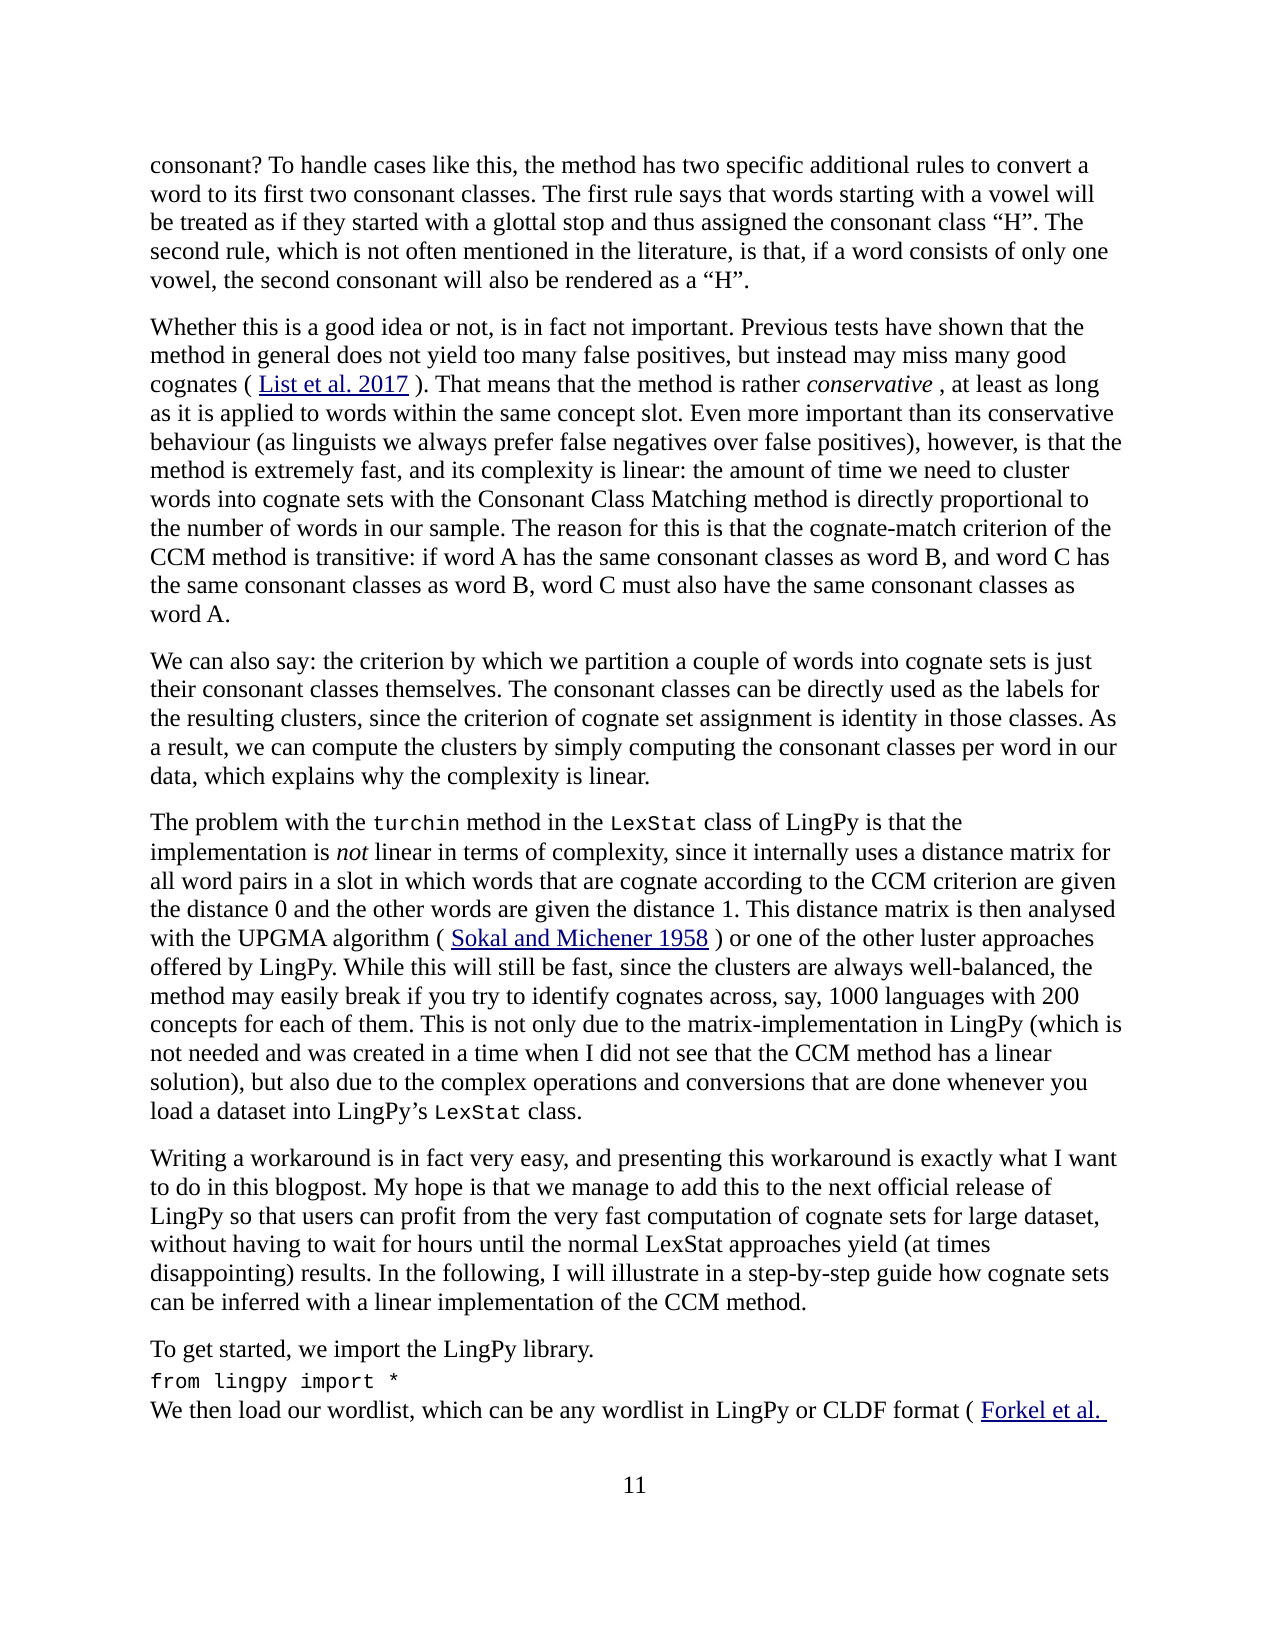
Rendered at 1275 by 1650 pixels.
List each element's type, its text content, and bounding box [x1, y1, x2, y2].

text The problem with the turchin method in the LexStat class of LingPy is that the implementation is not linear in terms of complexity, since it internally uses a distance matrix for all word pairs in a slot in which words that are cognate according to the CCM criterion are given the distance 0 and the other words are given the distance 1. This distance matrix is then analysed with the UPGMA algorithm ( Sokal and Michener 1958 ) or one of the other luster approaches offered by LingPy. While this will still be fast, since the clusters are always well-balanced, the method may easily break if you try to identify cognates across, say, 1000 languages with 200 concepts for each of them. This is not only due to the matrix-implementation in LingPy (which is not needed and was created in a time when I did not see that the CCM method has a linear solution), but also due to the complex operations and conversions that are done whenever you load a dataset into LingPy’s LexStat class. [150, 807, 1125, 1125]
text We then load our wordlist, which can be any wordlist in LingPy or CLDF format ( Forkel et al. [150, 1395, 1125, 1424]
text from lingpy import * [150, 1371, 1125, 1395]
text We can also say: the criterion by which we partition a couple of words into cognate sets is just their consonant classes themselves. The consonant classes can be directly used as the labels for the resulting clusters, since the criterion of cognate set assignment is identity in those classes. As a result, we can compute the clusters by simply computing the consonant classes per word in our data, which explains why the complexity is linear. [150, 646, 1125, 789]
text To get started, we import the LingPy library. [150, 1334, 1125, 1362]
text Whether this is a good idea or not, is in fact not important. Previous tests have shown that the method in general does not yield too many false positives, but instead may miss many good cognates ( List et al. 2017 ). That means that the method is rather conservative , at least as long as it is applied to words within the same concept slot. Even more important than its conservative behaviour (as linguists we always prefer false negatives over false positives), however, is that the method is extremely fast, and its complexity is linear: the amount of time we need to cluster words into cognate sets with the Consonant Class Matching method is directly proportional to the number of words in our sample. The reason for this is that the cognate-match criterion of the CCM method is transitive: if word A has the same consonant classes as word B, and word C has the same consonant classes as word B, word C must also have the same consonant classes as word A. [150, 312, 1125, 628]
text Writing a workaround is in fact very easy, and presenting this workaround is exactly what I want to do in this blogpost. My hope is that we manage to add this to the next official release of LingPy so that users can profit from the very fast computation of cognate sets for large dataset, without having to wait for hours until the normal LexStat approaches yield (at times disappointing) results. In the following, I will illustrate in a step-by-step guide how cognate sets can be inferred with a linear implementation of the CCM method. [150, 1143, 1125, 1316]
text consonant? To handle cases like this, the method has two specific additional rules to convert a word to its first two consonant classes. The first rule says that words starting with a vowel will be treated as if they started with a glottal stop and thus assigned the consonant class “H”. The second rule, which is not often mentioned in the literature, is that, if a word consists of only one vowel, the second consonant will also be rendered as a “H”. [150, 150, 1125, 294]
